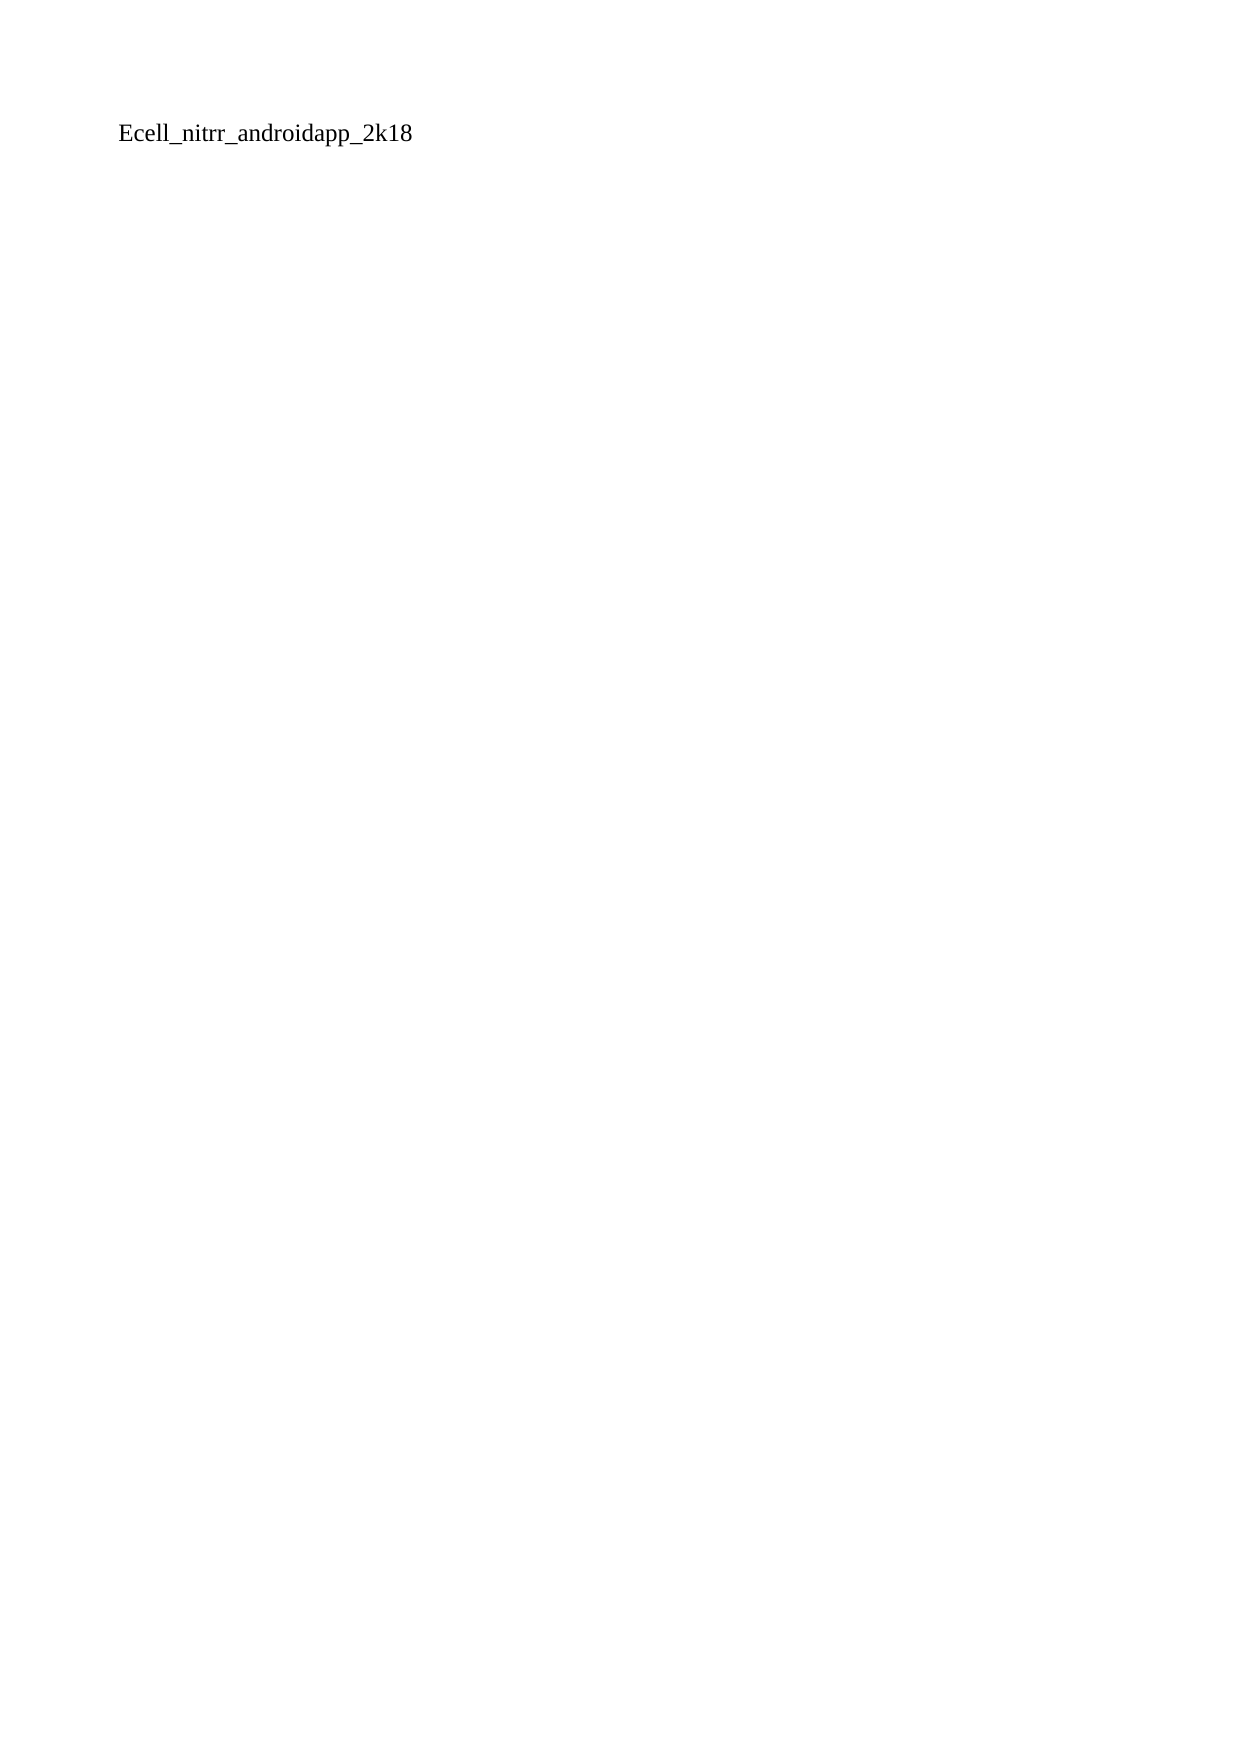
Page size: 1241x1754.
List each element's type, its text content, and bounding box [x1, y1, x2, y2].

text Ecell_nitrr_androidapp_2k18 [118, 118, 1122, 147]
